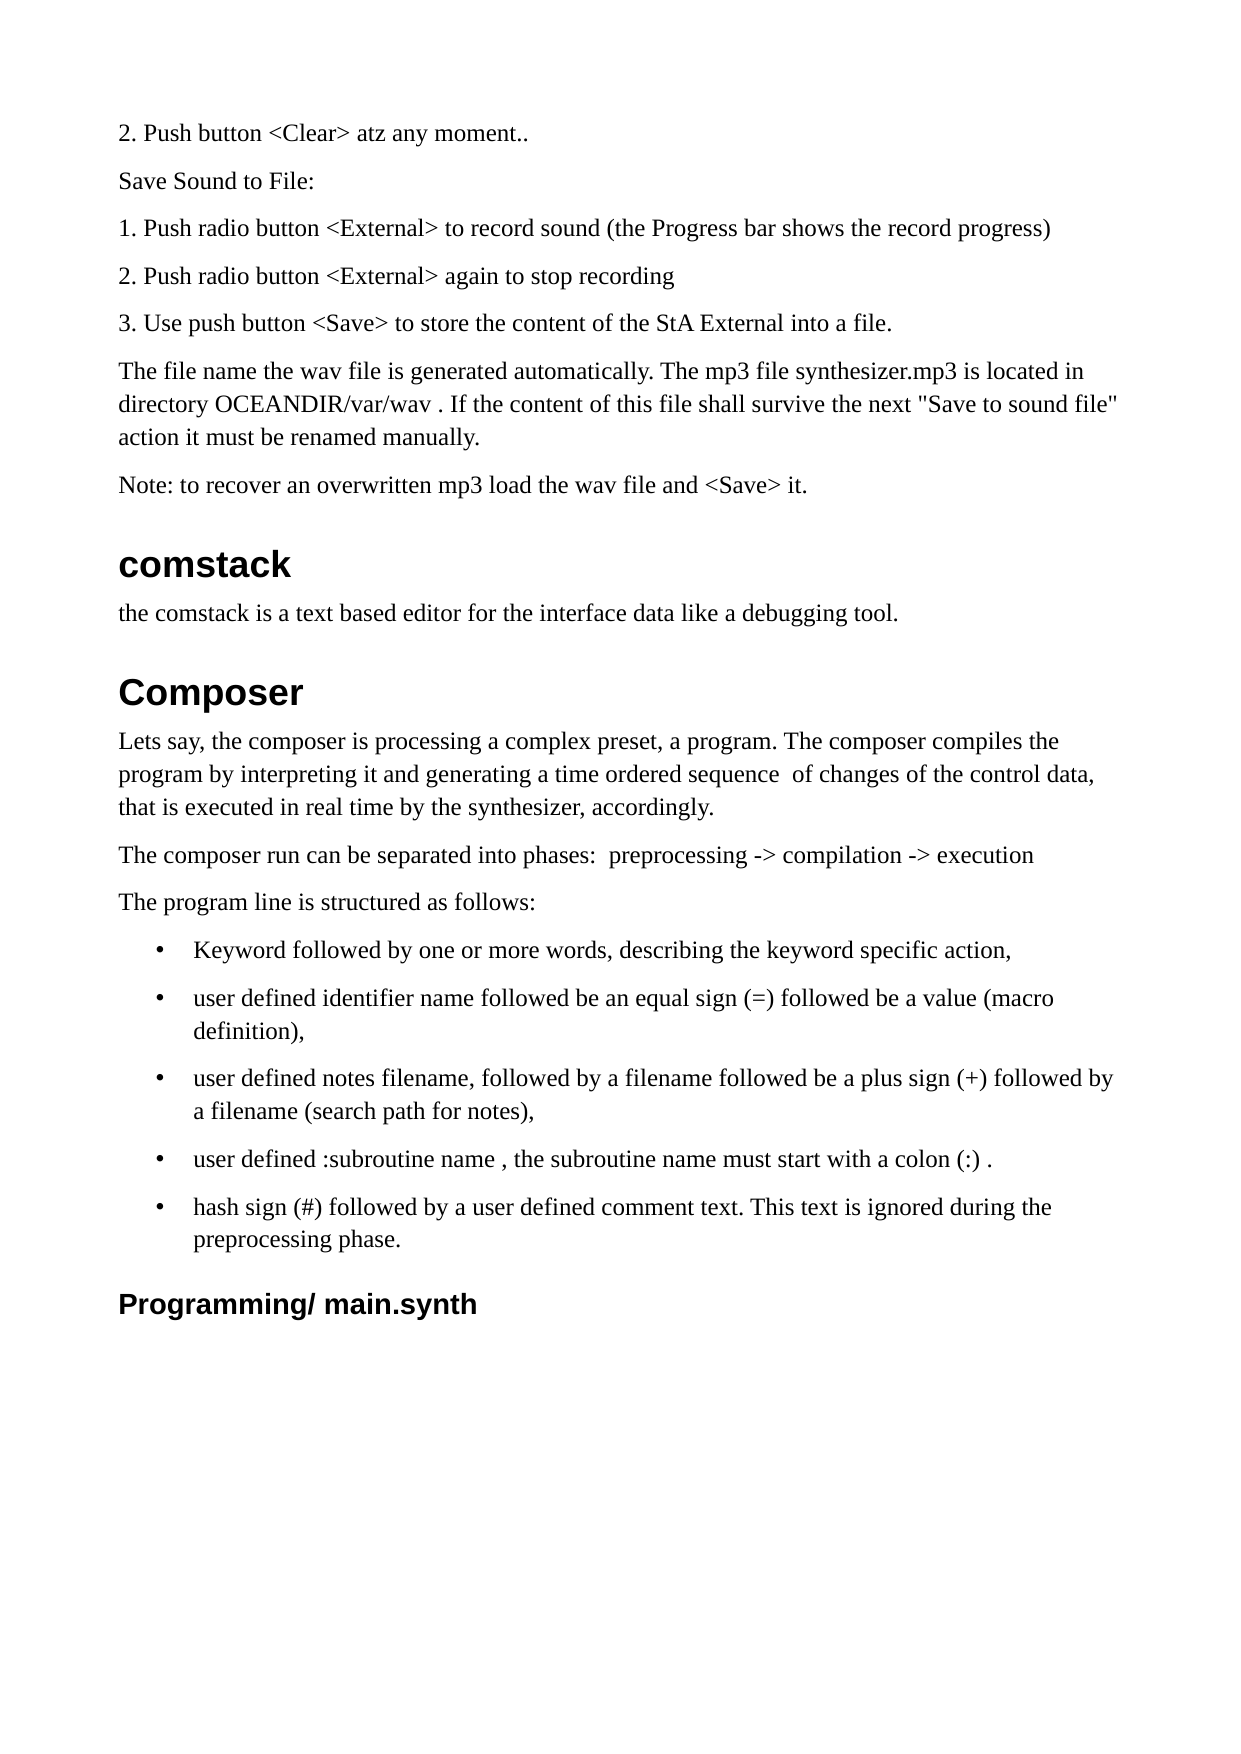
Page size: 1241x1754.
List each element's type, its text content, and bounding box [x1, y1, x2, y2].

list user defined :subroutine name , the subroutine name must start with a colon (:) . [156, 1144, 1122, 1173]
text Lets say, the composer is processing a complex preset, a program. The composer compiles the program by interpreting it and generating a time ordered sequence of changes of the control data, that is executed in real time by the synthesizer, accordingly. [118, 726, 1122, 821]
text Save Sound to File: [118, 166, 1122, 194]
text The file name the wav file is generated automatically. The mp3 file synthesizer.mp3 is located in directory OCEANDIR/var/wav . If the content of this file shall survive the next "Save to sound file" action it must be renamed manually. [118, 356, 1122, 451]
subtitle Composer [118, 671, 1122, 714]
text the comstack is a text based editor for the interface data like a debugging tool. [118, 598, 1122, 627]
text 1. Push radio button <External> to record sound (the Progress bar shows the record progress) [118, 213, 1122, 242]
subtitle Programming/ main.synth [118, 1287, 1122, 1320]
text The composer run can be separated into phases: preprocessing -> compilation -> execution [118, 840, 1122, 869]
text The program line is structured as follows: [118, 887, 1122, 916]
text 3. Use push button <Save> to store the content of the StA External into a file. [118, 308, 1122, 337]
subtitle comstack [118, 542, 1122, 586]
list user defined notes filename, followed by a filename followed be a plus sign (+) followed by a filename (search path for notes), [156, 1063, 1122, 1125]
text 2. Push button <Clear> atz any moment.. [118, 118, 1122, 147]
text Note: to recover an overwritten mp3 load the wav file and <Save> it. [118, 470, 1122, 498]
list hash sign (#) followed by a user defined comment text. This text is ignored during the preprocessing phase. [156, 1192, 1122, 1253]
list Keyword followed by one or more words, describing the keyword specific action, [156, 935, 1122, 964]
list user defined identifier name followed be an equal sign (=) followed be a value (macro definition), [156, 983, 1122, 1044]
text 2. Push radio button <External> again to stop recording [118, 261, 1122, 290]
